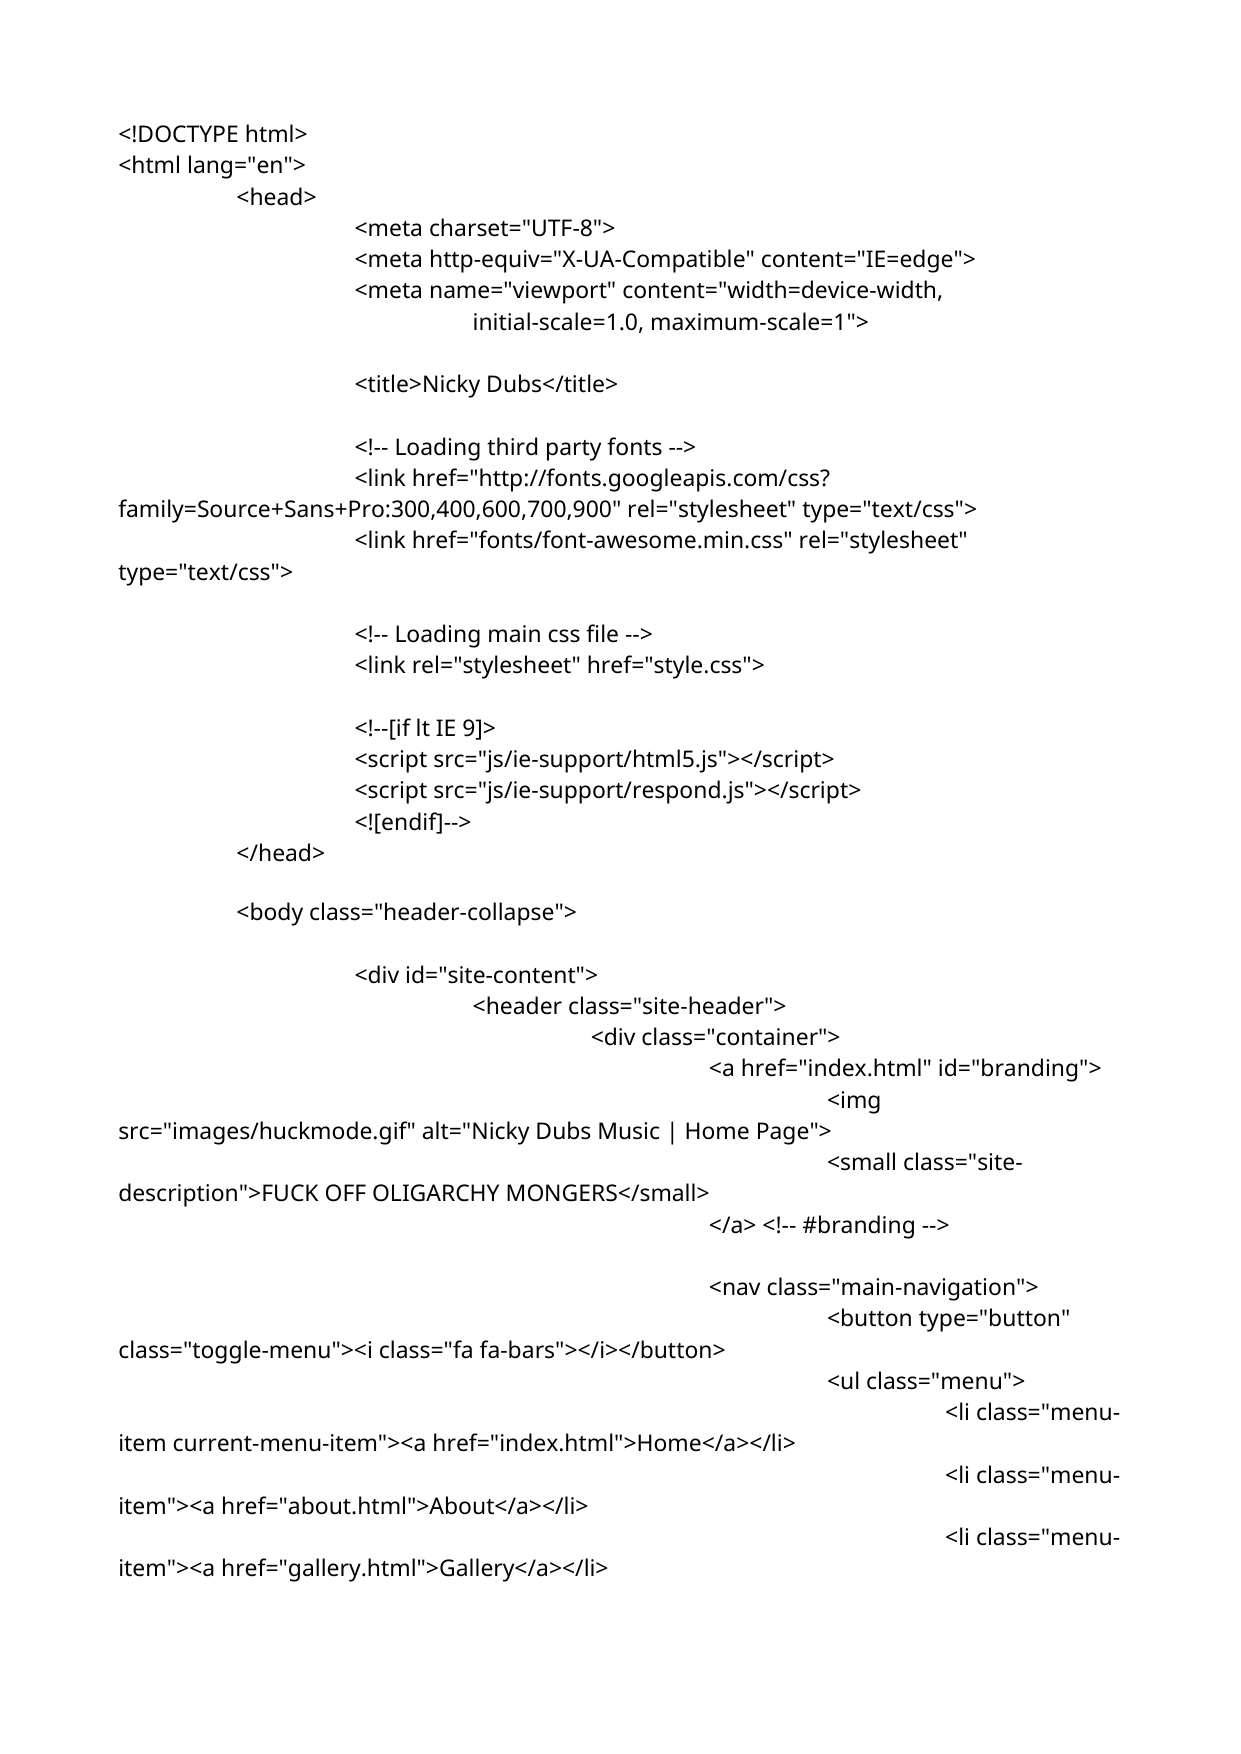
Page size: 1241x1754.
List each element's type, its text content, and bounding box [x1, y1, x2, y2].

text <!DOCTYPE html> [118, 118, 1122, 149]
text </a> <!-- #branding --> [118, 1209, 1122, 1240]
text <img src="images/huckmode.gif" alt="Nicky Dubs Music | Home Page"> [118, 1084, 1122, 1146]
text <!-- Loading third party fonts --> [118, 431, 1122, 462]
text initial-scale=1.0, maximum-scale=1"> [118, 306, 1198, 337]
text <button type="button" class="toggle-menu"><i class="fa fa-bars"></i></button> [118, 1302, 1122, 1365]
text <div id="site-content"> [118, 959, 1122, 990]
text </head> [118, 837, 1122, 868]
text <!--[if lt IE 9]> [118, 712, 1122, 743]
text <link href="fonts/font-awesome.min.css" rel="stylesheet" type="text/css"> [118, 524, 1122, 587]
text <!-- Loading main css file --> [118, 618, 1122, 649]
text <script src="js/ie-support/html5.js"></script> [118, 743, 1122, 774]
text <![endif]--> [118, 806, 1122, 837]
text <small class="site-description">FUCK OFF OLIGARCHY MONGERS</small> [118, 1146, 1122, 1209]
text <meta charset="UTF-8"> [118, 212, 1122, 243]
text <a href="index.html" id="branding"> [118, 1052, 1122, 1084]
text <meta name="viewport" content="width=device-width, [118, 274, 1198, 306]
text <nav class="main-navigation"> [118, 1271, 1122, 1302]
text <div class="container"> [118, 1021, 1122, 1052]
text <html lang="en"> [118, 149, 1122, 181]
text <script src="js/ie-support/respond.js"></script> [118, 774, 1122, 806]
text <ul class="menu"> [118, 1365, 1122, 1396]
text <head> [118, 181, 1122, 212]
text <title>Nicky Dubs</title> [118, 368, 1122, 399]
text <link href="http://fonts.googleapis.com/css?family=Source+Sans+Pro:300,400,600,700,900" rel="stylesheet" type="text/css"> [118, 462, 1122, 524]
text <body class="header-collapse"> [118, 896, 1122, 927]
text <header class="site-header"> [118, 990, 1122, 1021]
text <li class="menu-item"><a href="gallery.html">Gallery</a></li> [118, 1521, 1122, 1584]
text <meta http-equiv="X-UA-Compatible" content="IE=edge"> [118, 243, 1122, 274]
text <li class="menu-item current-menu-item"><a href="index.html">Home</a></li> [118, 1396, 1122, 1459]
text <link rel="stylesheet" href="style.css"> [118, 649, 1122, 681]
text <li class="menu-item"><a href="about.html">About</a></li> [118, 1459, 1122, 1521]
